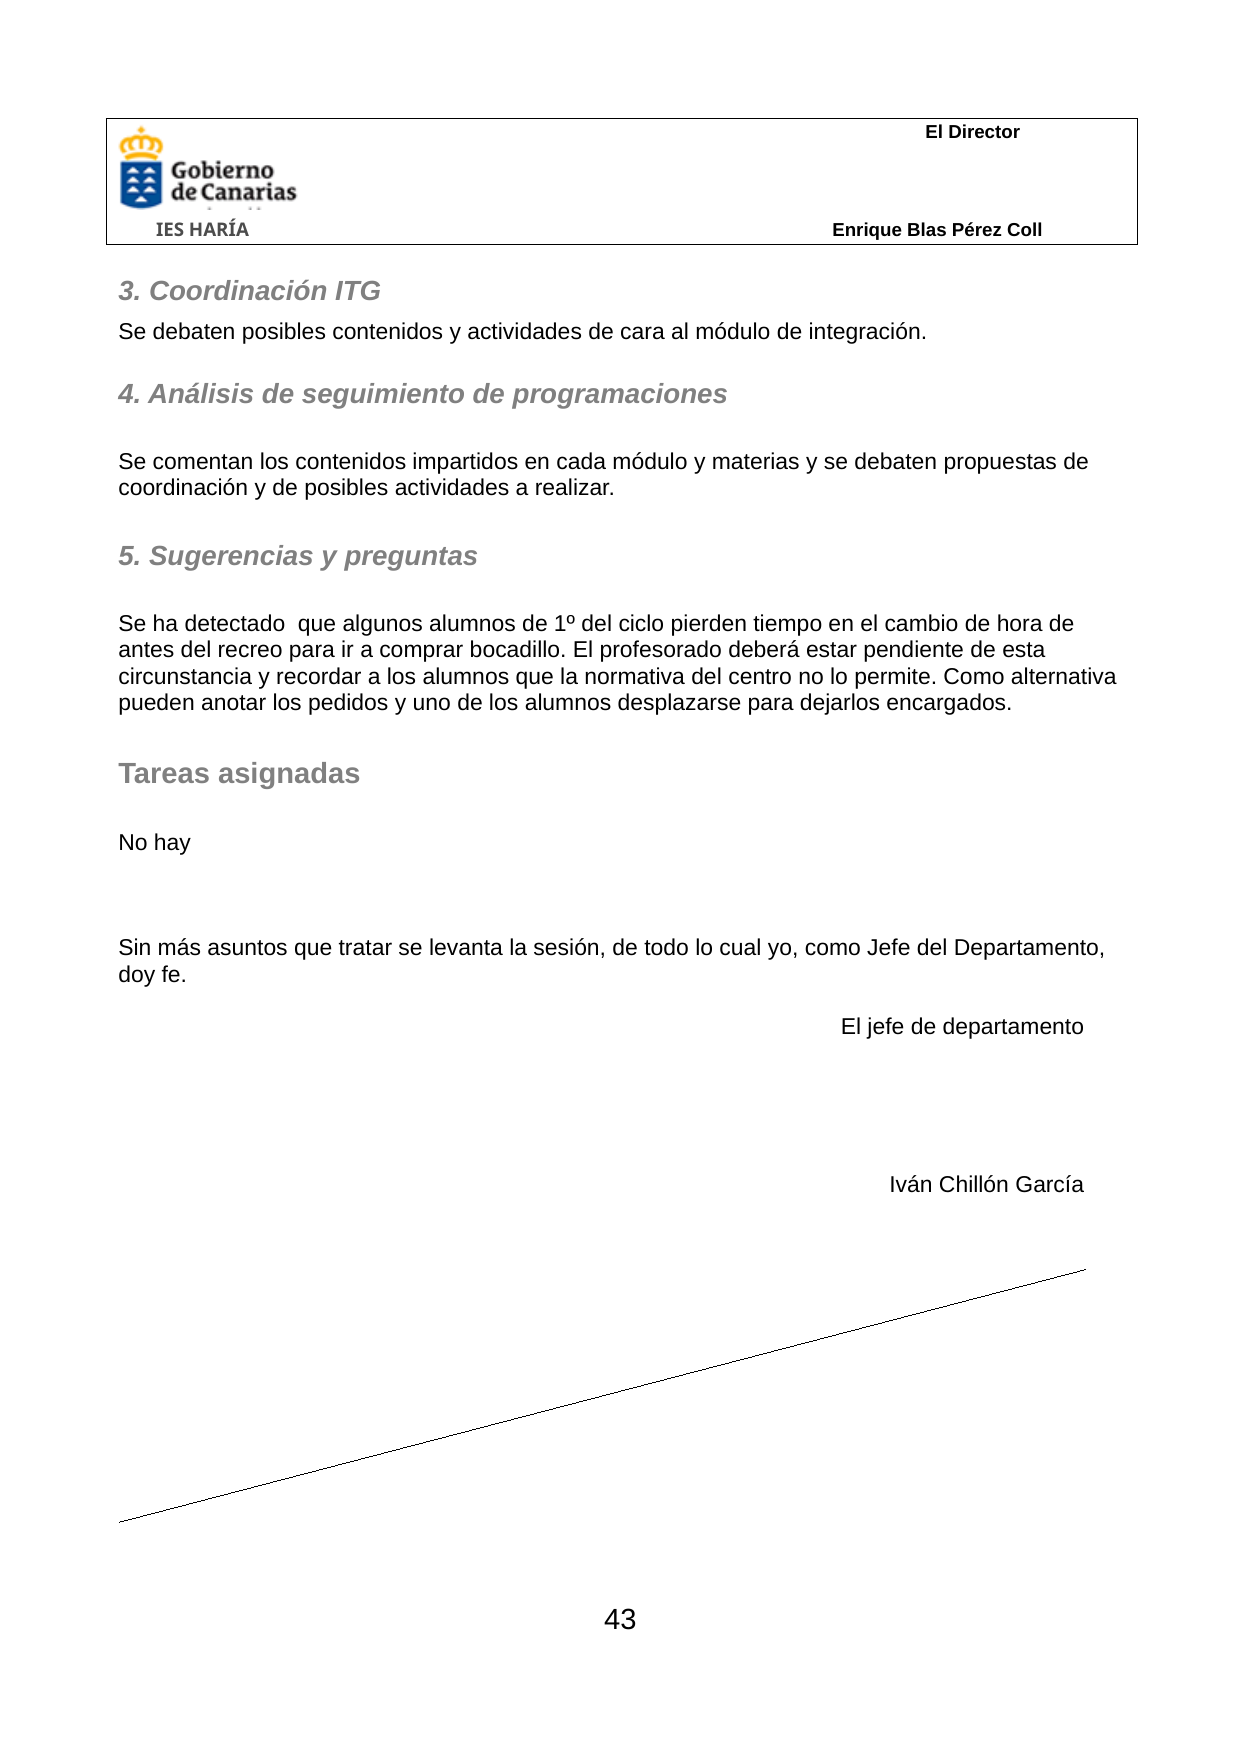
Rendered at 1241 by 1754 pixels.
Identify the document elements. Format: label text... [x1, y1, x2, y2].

text Sin más asuntos que tratar se levanta la sesión, de todo lo cual yo, como Jefe del Departamento, doy fe. [118, 934, 1122, 987]
subtitle 4. Análisis de seguimiento de programaciones [118, 377, 1122, 409]
text Se comentan los contenidos impartidos en cada módulo y materias y se debaten propuestas de coordinación y de posibles actividades a realizar. [118, 448, 1122, 500]
text Se debaten posibles contenidos y actividades de cara al módulo de integración. [118, 318, 1122, 345]
subtitle Tareas asignadas [118, 756, 1122, 790]
picture [115, 123, 300, 210]
text Iván Chillón García [118, 1171, 1122, 1198]
text Se ha detectado que algunos alumnos de 1º del ciclo pierden tiempo en el cambio de hora de antes del recreo para ir a comprar bocadillo. El profesorado deberá estar pendiente de esta circunstancia y recordar a los alumnos que la normativa del centro no lo permite. Como alternativa pueden anotar los pedidos y uno de los alumnos desplazarse para dejarlos encargados. [118, 610, 1122, 715]
subtitle 5. Sugerencias y preguntas [118, 539, 1122, 571]
subtitle 3. Coordinación ITG [118, 274, 1122, 306]
text El jefe de departamento [118, 1013, 1122, 1039]
text No hay [118, 829, 1122, 855]
